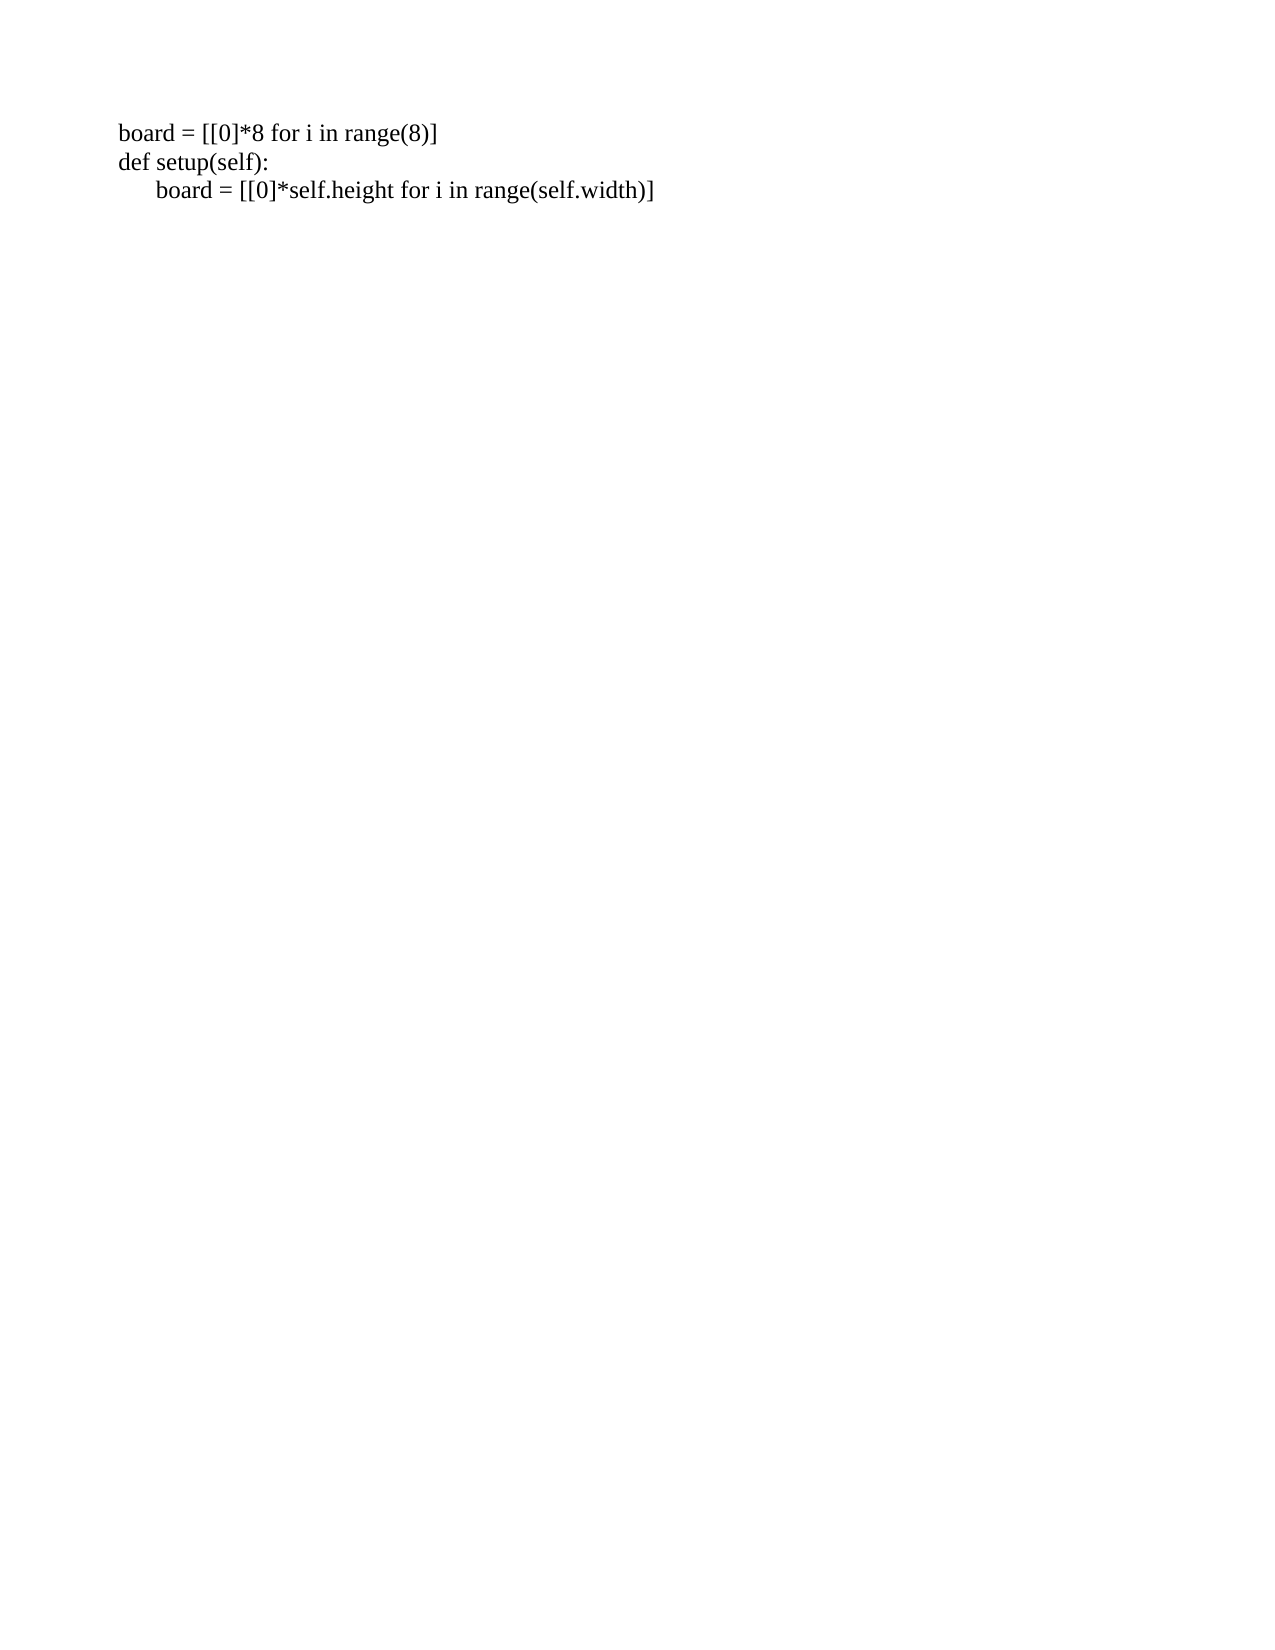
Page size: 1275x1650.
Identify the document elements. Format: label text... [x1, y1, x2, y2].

text def setup(self): [118, 147, 1157, 176]
text board = [[0]*self.height for i in range(self.width)] [118, 176, 1157, 204]
text board = [[0]*8 for i in range(8)] [118, 118, 1157, 147]
